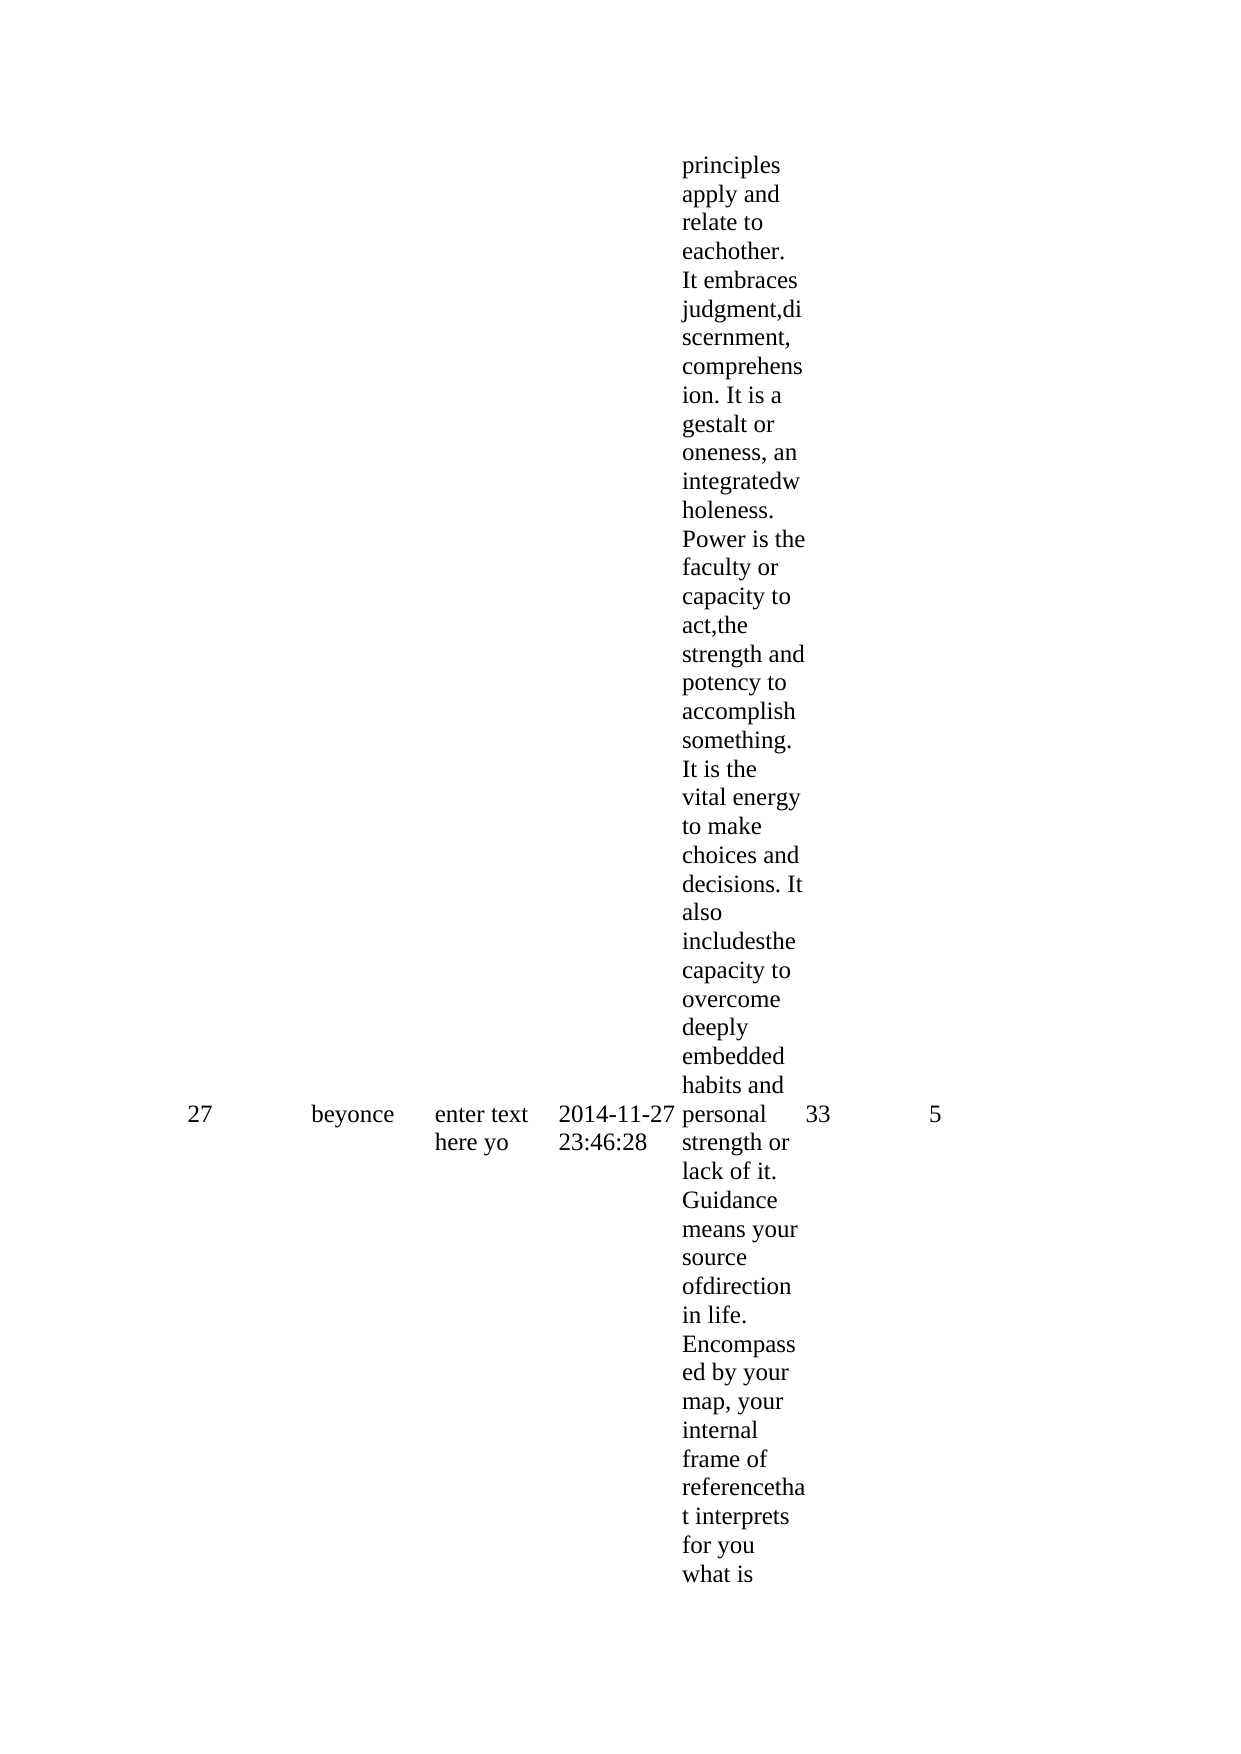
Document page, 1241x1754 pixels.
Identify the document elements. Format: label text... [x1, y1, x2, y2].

table_cell 2014-11-27 23:46:28 [558, 1099, 682, 1587]
table_cell [558, 150, 682, 1099]
table_cell enter text here yo [435, 1099, 558, 1587]
table_cell [435, 150, 558, 1099]
table_cell 33 [805, 1099, 929, 1587]
table_cell [311, 150, 434, 1099]
table_cell [188, 150, 311, 1099]
table_cell principles apply and relate to eachother. It embraces judgment,discernment, comprehension. It is a gestalt or oneness, an integratedwholeness. Power is the faculty or capacity to act,the strength and potency to accomplish something. It is the vital energy to make choices and decisions. It also includesthe capacity to overcome deeply embedded habits and [682, 150, 805, 1099]
table_cell [805, 150, 929, 1099]
table_cell personal strength or lack of it. Guidance means your source ofdirection in life. Encompassed by your map, your internal frame of referencethat interprets for you what is [682, 1099, 805, 1587]
table_cell [929, 150, 1053, 1099]
table_cell beyonce [311, 1099, 434, 1587]
table_cell 27 [188, 1099, 311, 1587]
table_cell 5 [929, 1099, 1053, 1587]
